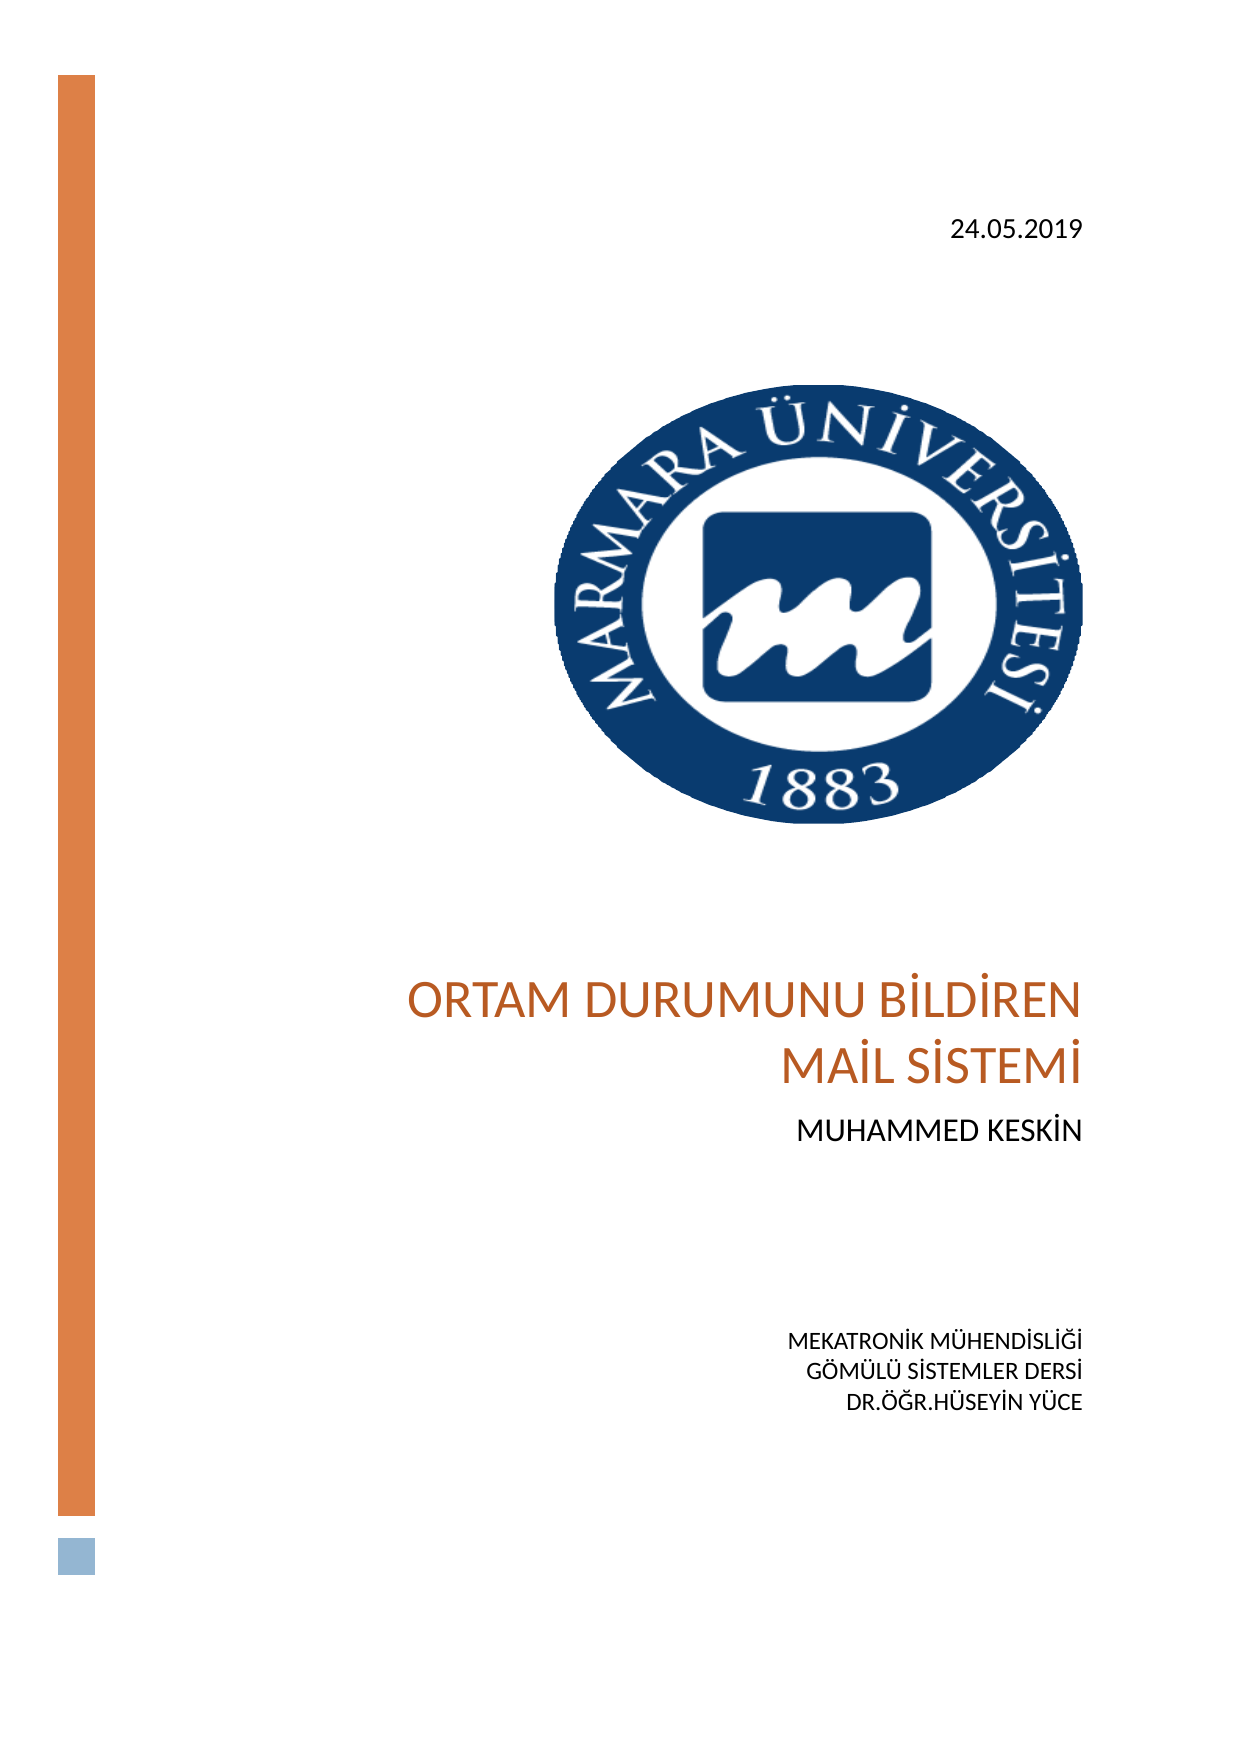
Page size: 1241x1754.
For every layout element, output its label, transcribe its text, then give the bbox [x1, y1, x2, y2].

text muhammed keskin [157, 1109, 1083, 1150]
text mekatronik mühendisliği gömülü sistemler dersi dr.öğr.hüseyin yüce [157, 1325, 1083, 1444]
text Ortam Durumunu bildiren mail sistemi [157, 964, 1083, 1097]
text 24.05.2019 [157, 211, 1083, 246]
